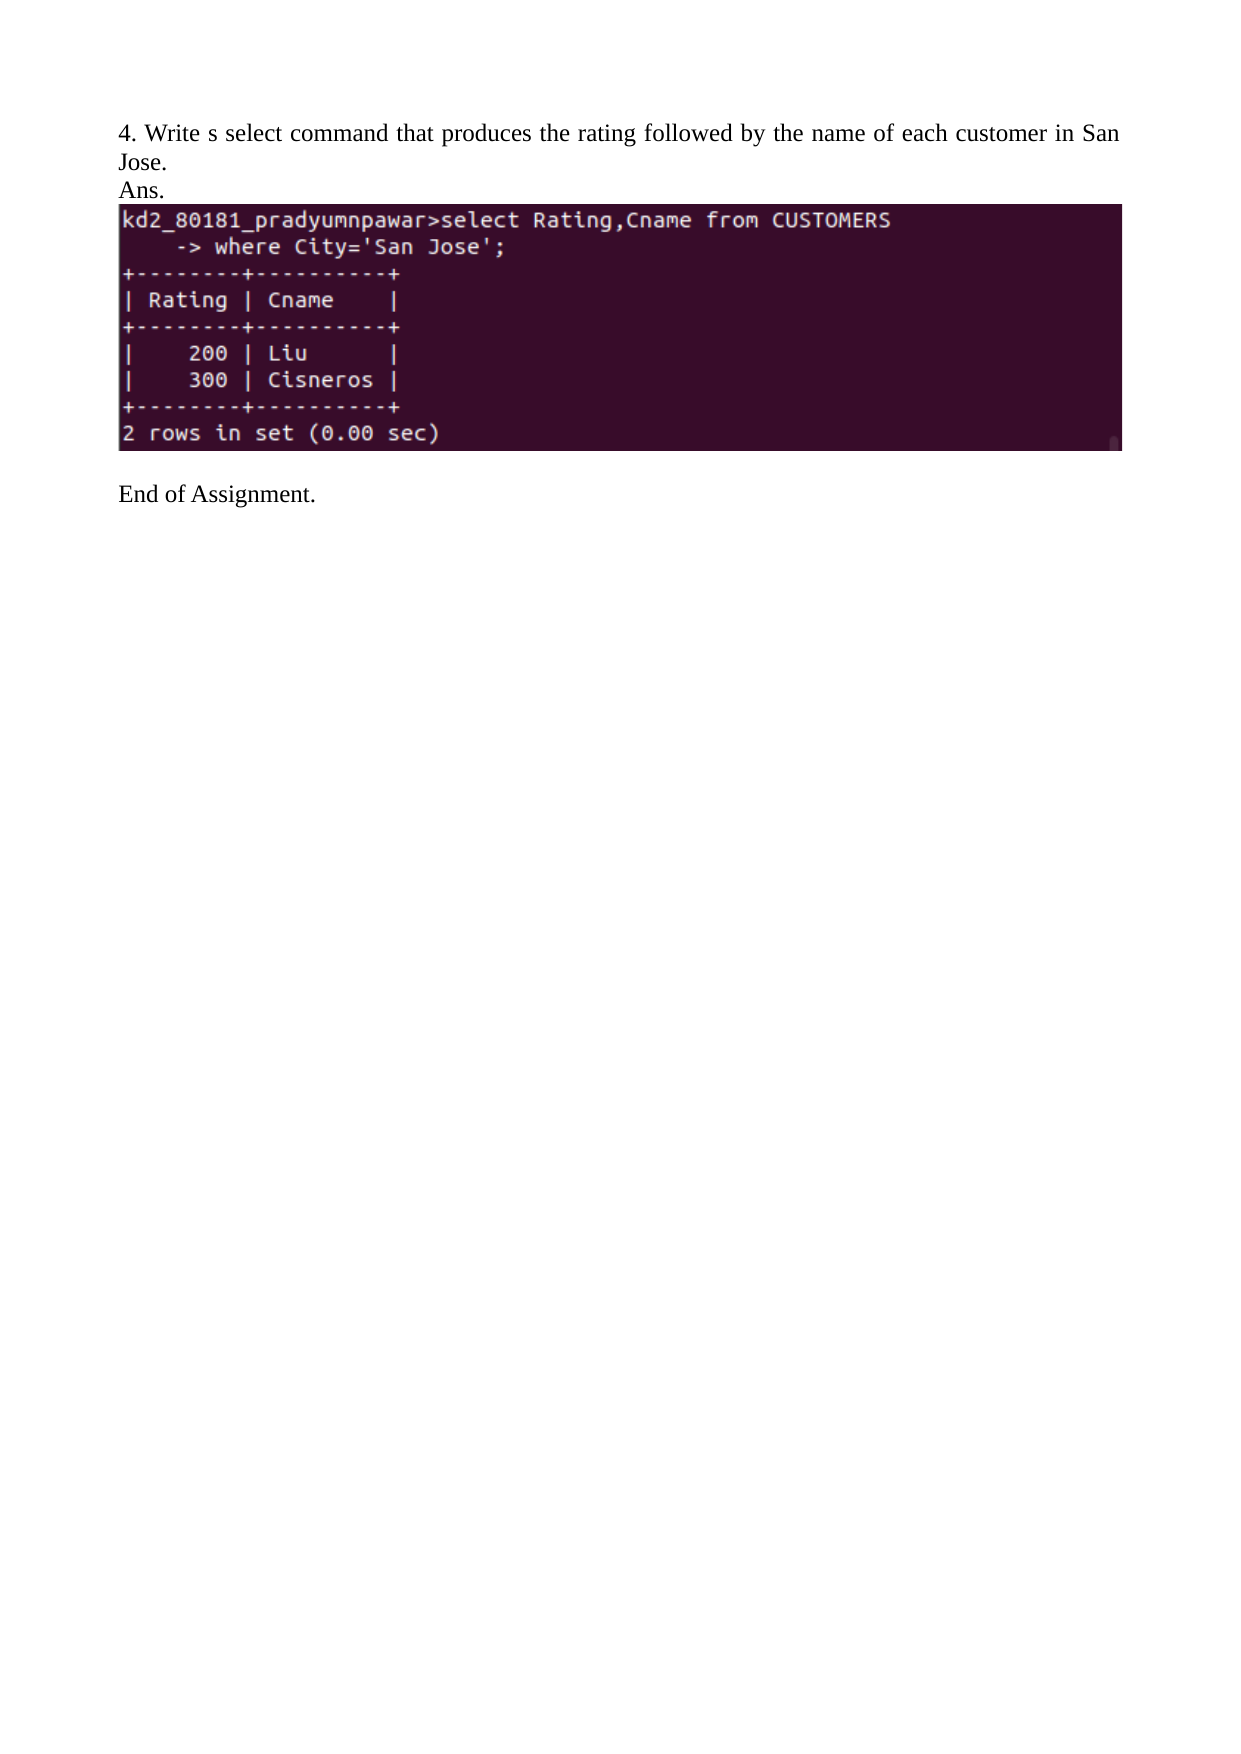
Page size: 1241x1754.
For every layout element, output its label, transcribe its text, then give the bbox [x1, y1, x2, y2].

picture [118, 204, 1123, 451]
text Ans. [118, 176, 1122, 204]
text End of Assignment. [118, 479, 1122, 508]
text 4. Write s select command that produces the rating followed by the name of each customer in San Jose. [118, 118, 1122, 176]
